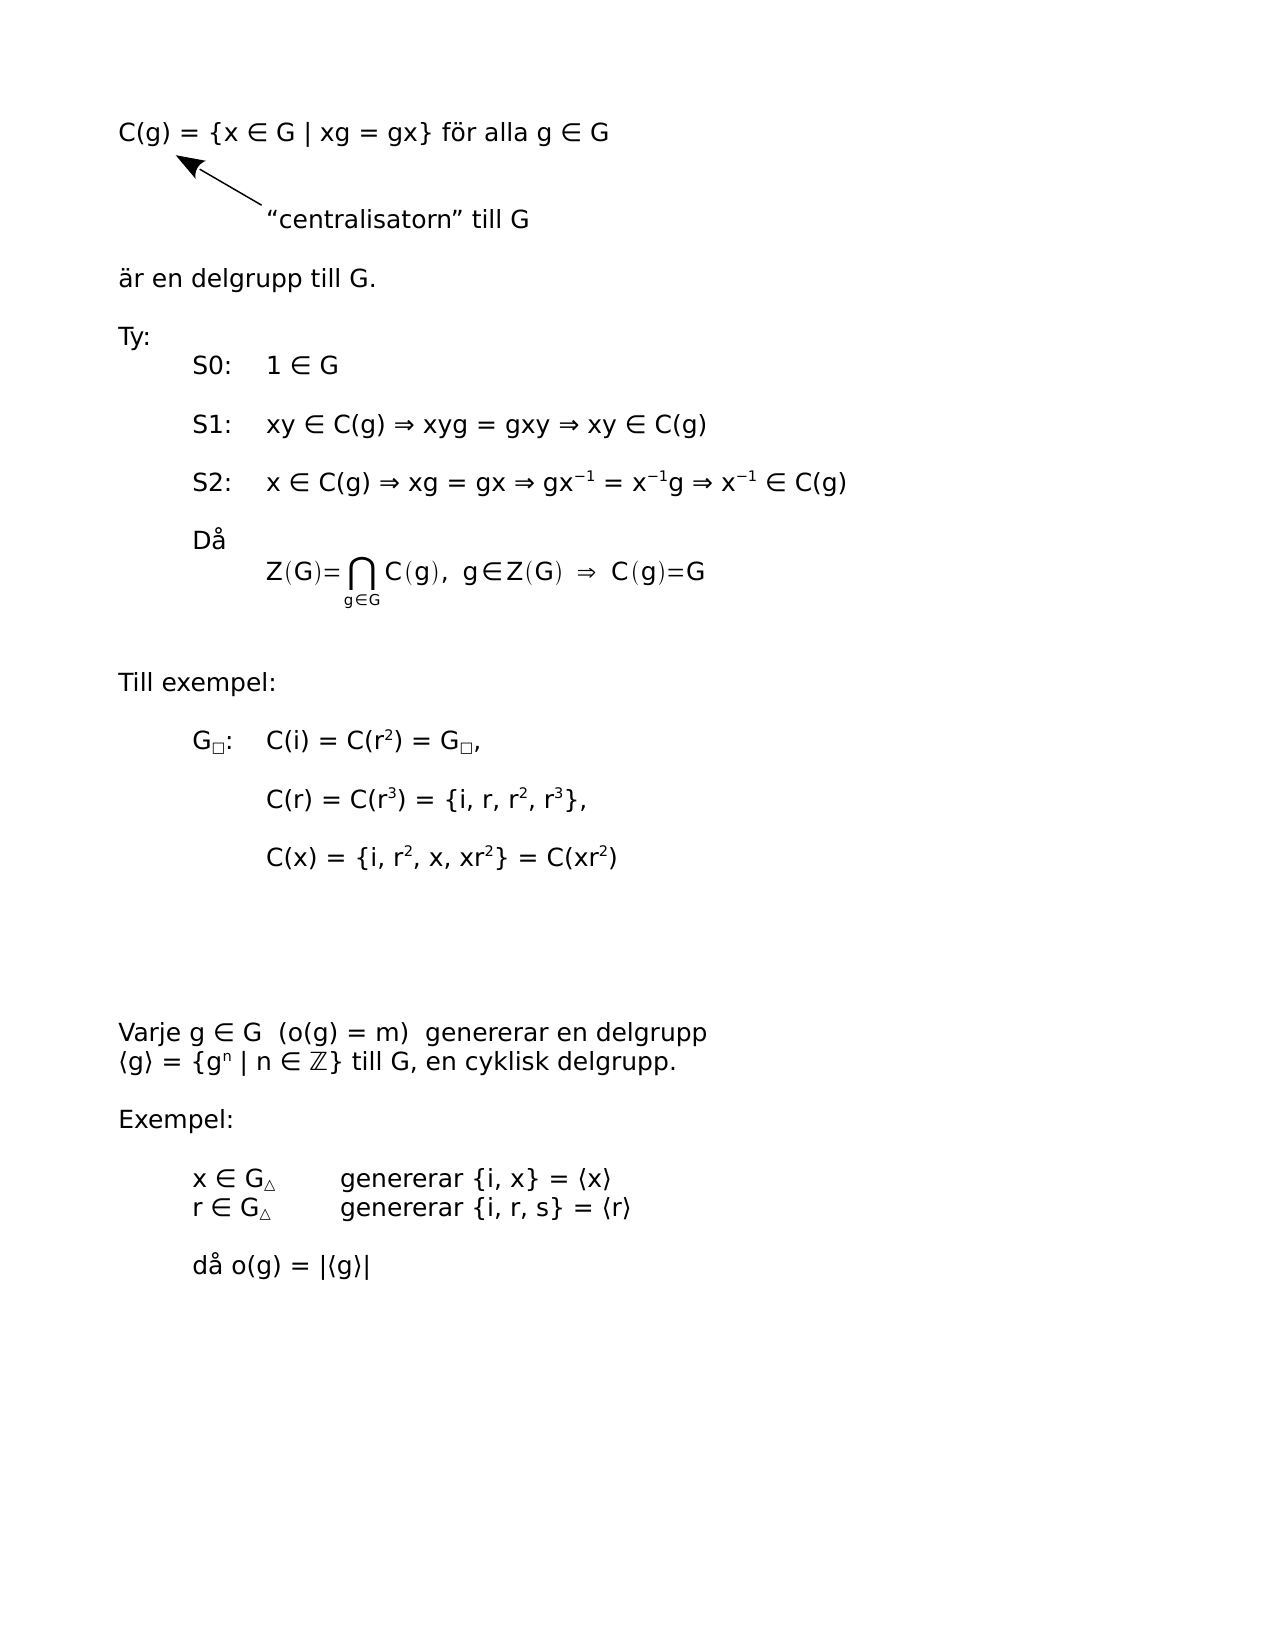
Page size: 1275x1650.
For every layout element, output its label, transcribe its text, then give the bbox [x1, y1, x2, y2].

text ⟨g⟩ = {gn | n ∈ ℤ} till G, en cyklisk delgrupp. [118, 1047, 1157, 1076]
text Exempel: [118, 1106, 1157, 1135]
text C(g) = {x ∈ G | xg = gx} för alla g ∈ G [118, 118, 1157, 147]
text “centralisatorn” till G [118, 206, 1157, 235]
text x ∈ G△ genererar {i, x} = ⟨x⟩ [118, 1164, 1157, 1193]
text C(x) = {i, r2, x, xr2} = C(xr2) [118, 843, 1157, 872]
text Ty: [118, 322, 1157, 351]
text Varje g ∈ G (o(g) = m) genererar en delgrupp [118, 1018, 1157, 1047]
text S2: x ∈ C(g) ⇒ xg = gx ⇒ gx−1 = x−1g ⇒ x−1 ∈ C(g) [118, 468, 1157, 497]
text S0: 1 ∈ G [118, 351, 1157, 381]
text Då [118, 526, 1157, 556]
text r ∈ G△ genererar {i, r, s} = ⟨r⟩ [118, 1193, 1157, 1222]
text Till exempel: [118, 668, 1157, 697]
text G□: C(i) = C(r2) = G□, [118, 726, 1157, 756]
text S1: xy ∈ C(g) ⇒ xyg = gxy ⇒ xy ∈ C(g) [118, 410, 1157, 439]
text är en delgrupp till G. [118, 264, 1157, 293]
text C(r) = C(r3) = {i, r, r2, r3}, [118, 785, 1157, 814]
text då o(g) = |⟨g⟩| [118, 1251, 1157, 1281]
